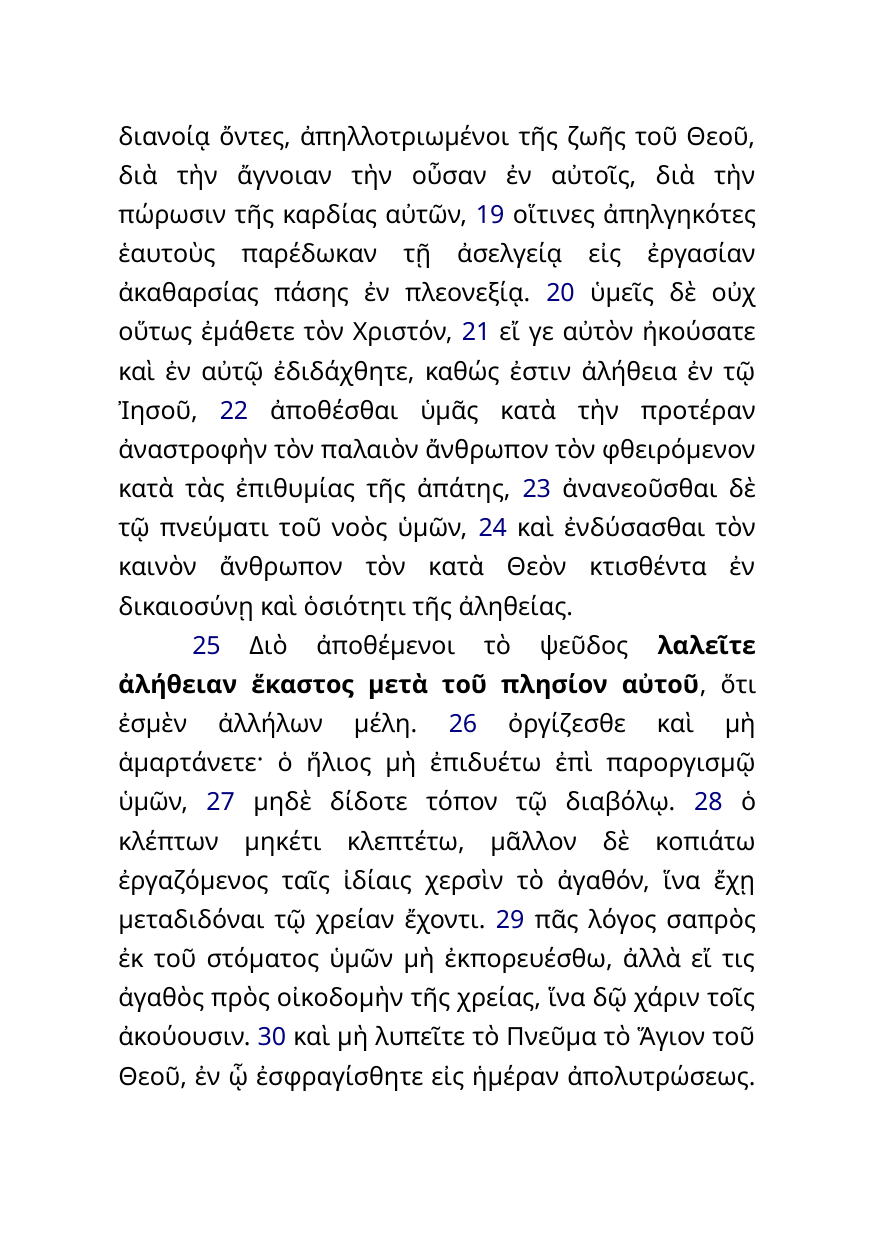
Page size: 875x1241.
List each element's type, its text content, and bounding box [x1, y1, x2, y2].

text διανοίᾳ ὄντες, ἀπηλλοτριωμένοι τῆς ζωῆς τοῦ Θεοῦ, διὰ τὴν ἄγνοιαν τὴν οὖσαν ἐν αὐτοῖς, διὰ τὴν πώρωσιν τῆς καρδίας αὐτῶν, 19 οἵτινες ἀπηλγηκότες ἑαυτοὺς παρέδωκαν τῇ ἀσελγείᾳ εἰς ἐργασίαν ἀκαθαρσίας πάσης ἐν πλεονεξίᾳ. 20 ὑμεῖς δὲ οὐχ οὕτως ἐμάθετε τὸν Χριστόν, 21 εἴ γε αὐτὸν ἠκούσατε καὶ ἐν αὐτῷ ἐδιδάχθητε, καθώς ἐστιν ἀλήθεια ἐν τῷ Ἰησοῦ, 22 ἀποθέσθαι ὑμᾶς κατὰ τὴν προτέραν ἀναστροφὴν τὸν παλαιὸν ἄνθρωπον τὸν φθειρόμενον κατὰ τὰς ἐπιθυμίας τῆς ἀπάτης, 23 ἀνανεοῦσθαι δὲ τῷ πνεύματι τοῦ νοὸς ὑμῶν, 24 καὶ ἐνδύσασθαι τὸν καινὸν ἄνθρωπον τὸν κατὰ Θεὸν κτισθέντα ἐν δικαιοσύνῃ καὶ ὁσιότητι τῆς ἀληθείας. [118, 118, 756, 622]
text 25 Διὸ ἀποθέμενοι τὸ ψεῦδος λαλεῖτε ἀλήθειαν ἕκαστος μετὰ τοῦ πλησίον αὐτοῦ, ὅτι ἐσμὲν ἀλλήλων μέλη. 26 ὀργίζεσθε καὶ μὴ ἁμαρτάνετε· ὁ ἥλιος μὴ ἐπιδυέτω ἐπὶ παροργισμῷ ὑμῶν, 27 μηδὲ δίδοτε τόπον τῷ διαβόλῳ. 28 ὁ κλέπτων μηκέτι κλεπτέτω, μᾶλλον δὲ κοπιάτω ἐργαζόμενος ταῖς ἰδίαις χερσὶν τὸ ἀγαθόν, ἵνα ἔχῃ μεταδιδόναι τῷ χρείαν ἔχοντι. 29 πᾶς λόγος σαπρὸς ἐκ τοῦ στόματος ὑμῶν μὴ ἐκπορευέσθω, ἀλλὰ εἴ τις ἀγαθὸς πρὸς οἰκοδομὴν τῆς χρείας, ἵνα δῷ χάριν τοῖς ἀκούουσιν. 30 καὶ μὴ λυπεῖτε τὸ Πνεῦμα τὸ Ἅγιον τοῦ Θεοῦ, ἐν ᾧ ἐσφραγίσθητε εἰς ἡμέραν ἀπολυτρώσεως. [118, 627, 756, 1092]
